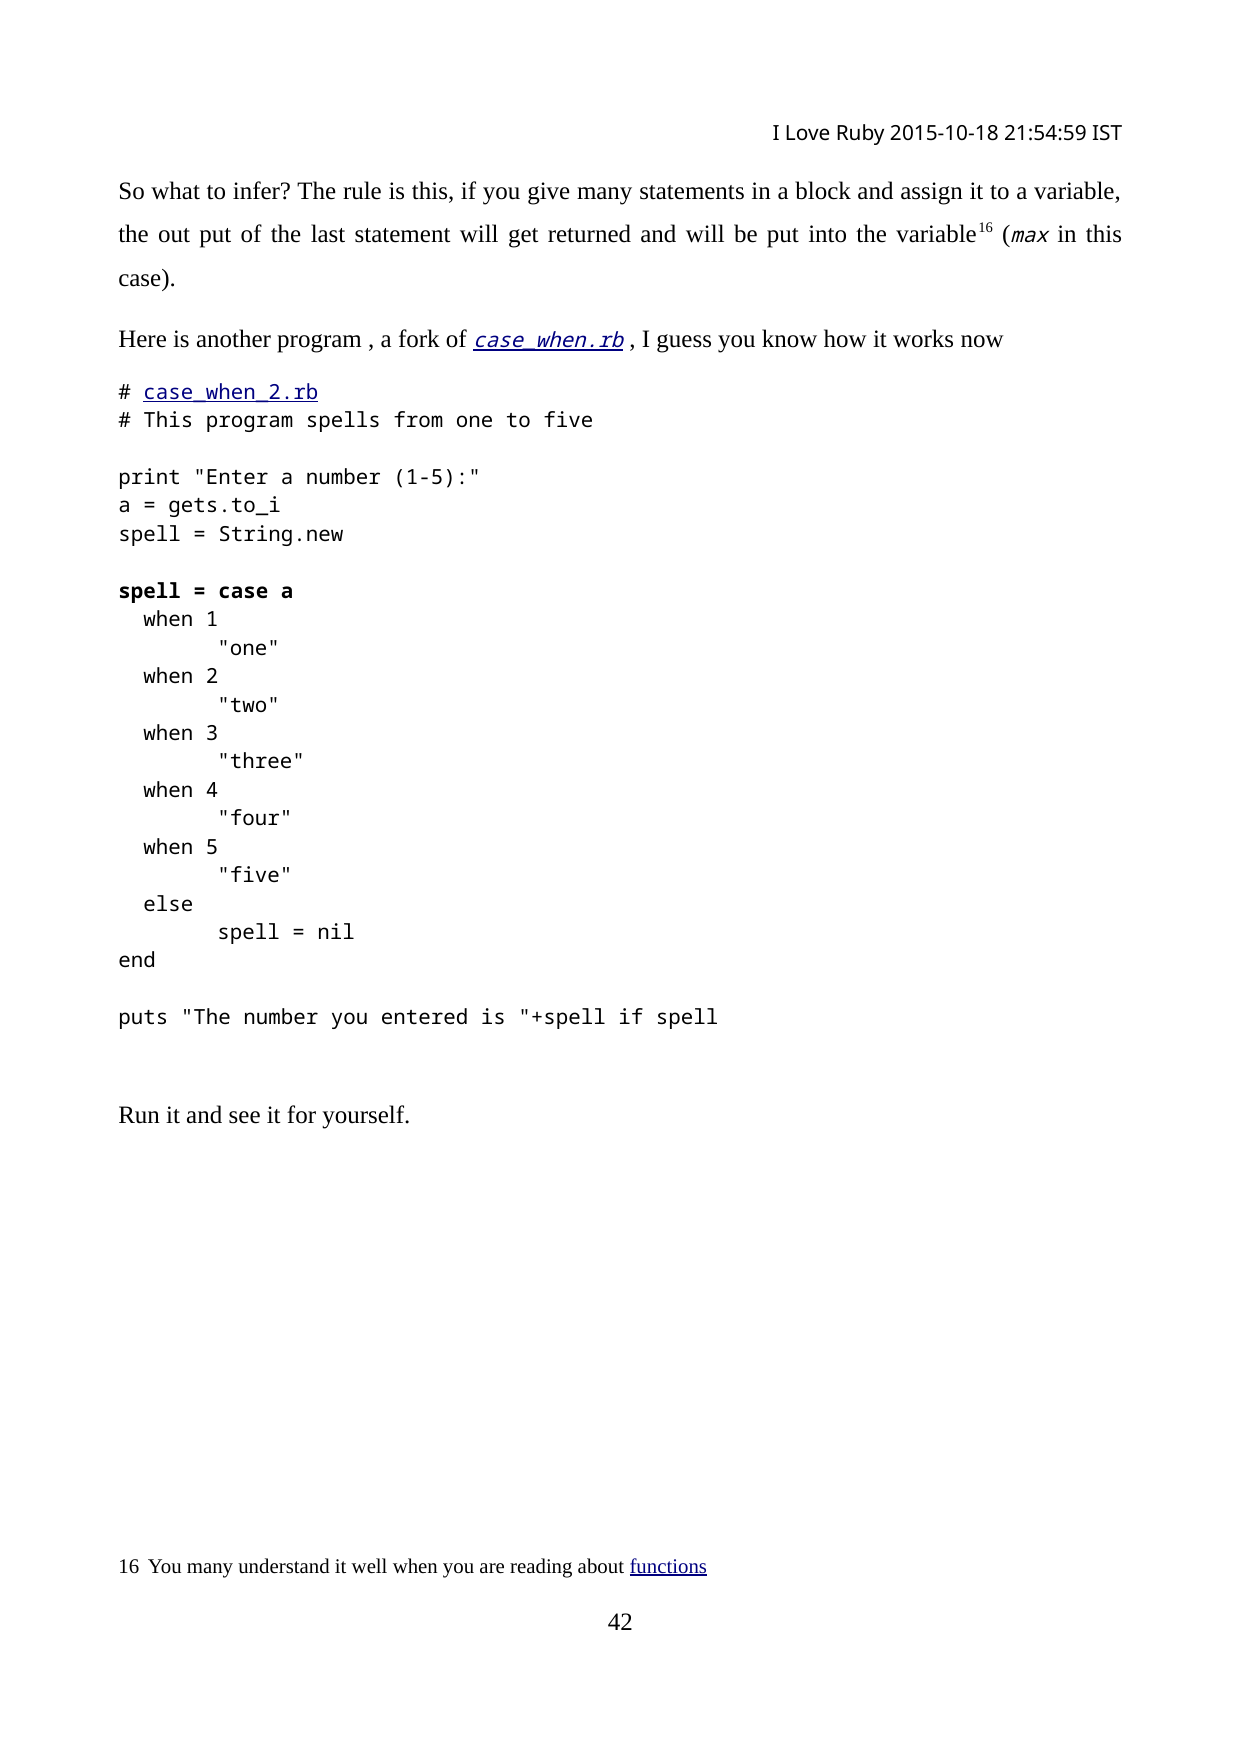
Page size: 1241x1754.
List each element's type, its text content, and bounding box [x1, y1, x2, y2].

text a = gets.to_i [118, 491, 1122, 519]
text print "Enter a number (1-5):" [118, 462, 1122, 491]
text when 5 [118, 832, 1122, 860]
text "four" [118, 803, 1122, 832]
text when 1 [118, 604, 1122, 633]
text Run it and see it for yourself. [118, 1101, 1122, 1129]
text # This program spells from one to five [118, 405, 1122, 434]
text else [118, 889, 1122, 917]
text end [118, 946, 1122, 974]
text when 3 [118, 718, 1122, 747]
text "three" [118, 747, 1122, 775]
text You many understand it well when you are reading about functions [118, 1553, 1122, 1578]
text puts "The number you entered is "+spell if spell [118, 1002, 1122, 1031]
text Here is another program , a fork of case_when.rb , I guess you know how it works now [118, 324, 1122, 353]
text "two" [118, 690, 1122, 718]
text when 4 [118, 775, 1122, 803]
text spell = String.new [118, 519, 1122, 547]
text spell = case a [118, 576, 1122, 604]
text "one" [118, 633, 1122, 661]
text # case_when_2.rb [118, 377, 1122, 405]
text when 2 [118, 661, 1122, 690]
text spell = nil [118, 917, 1122, 946]
text "five" [118, 860, 1122, 889]
text So what to infer? The rule is this, if you give many statements in a block and assign it to a variable, the out put of the last statement will get returned and will be put into the variable (max in this case). [118, 176, 1122, 292]
